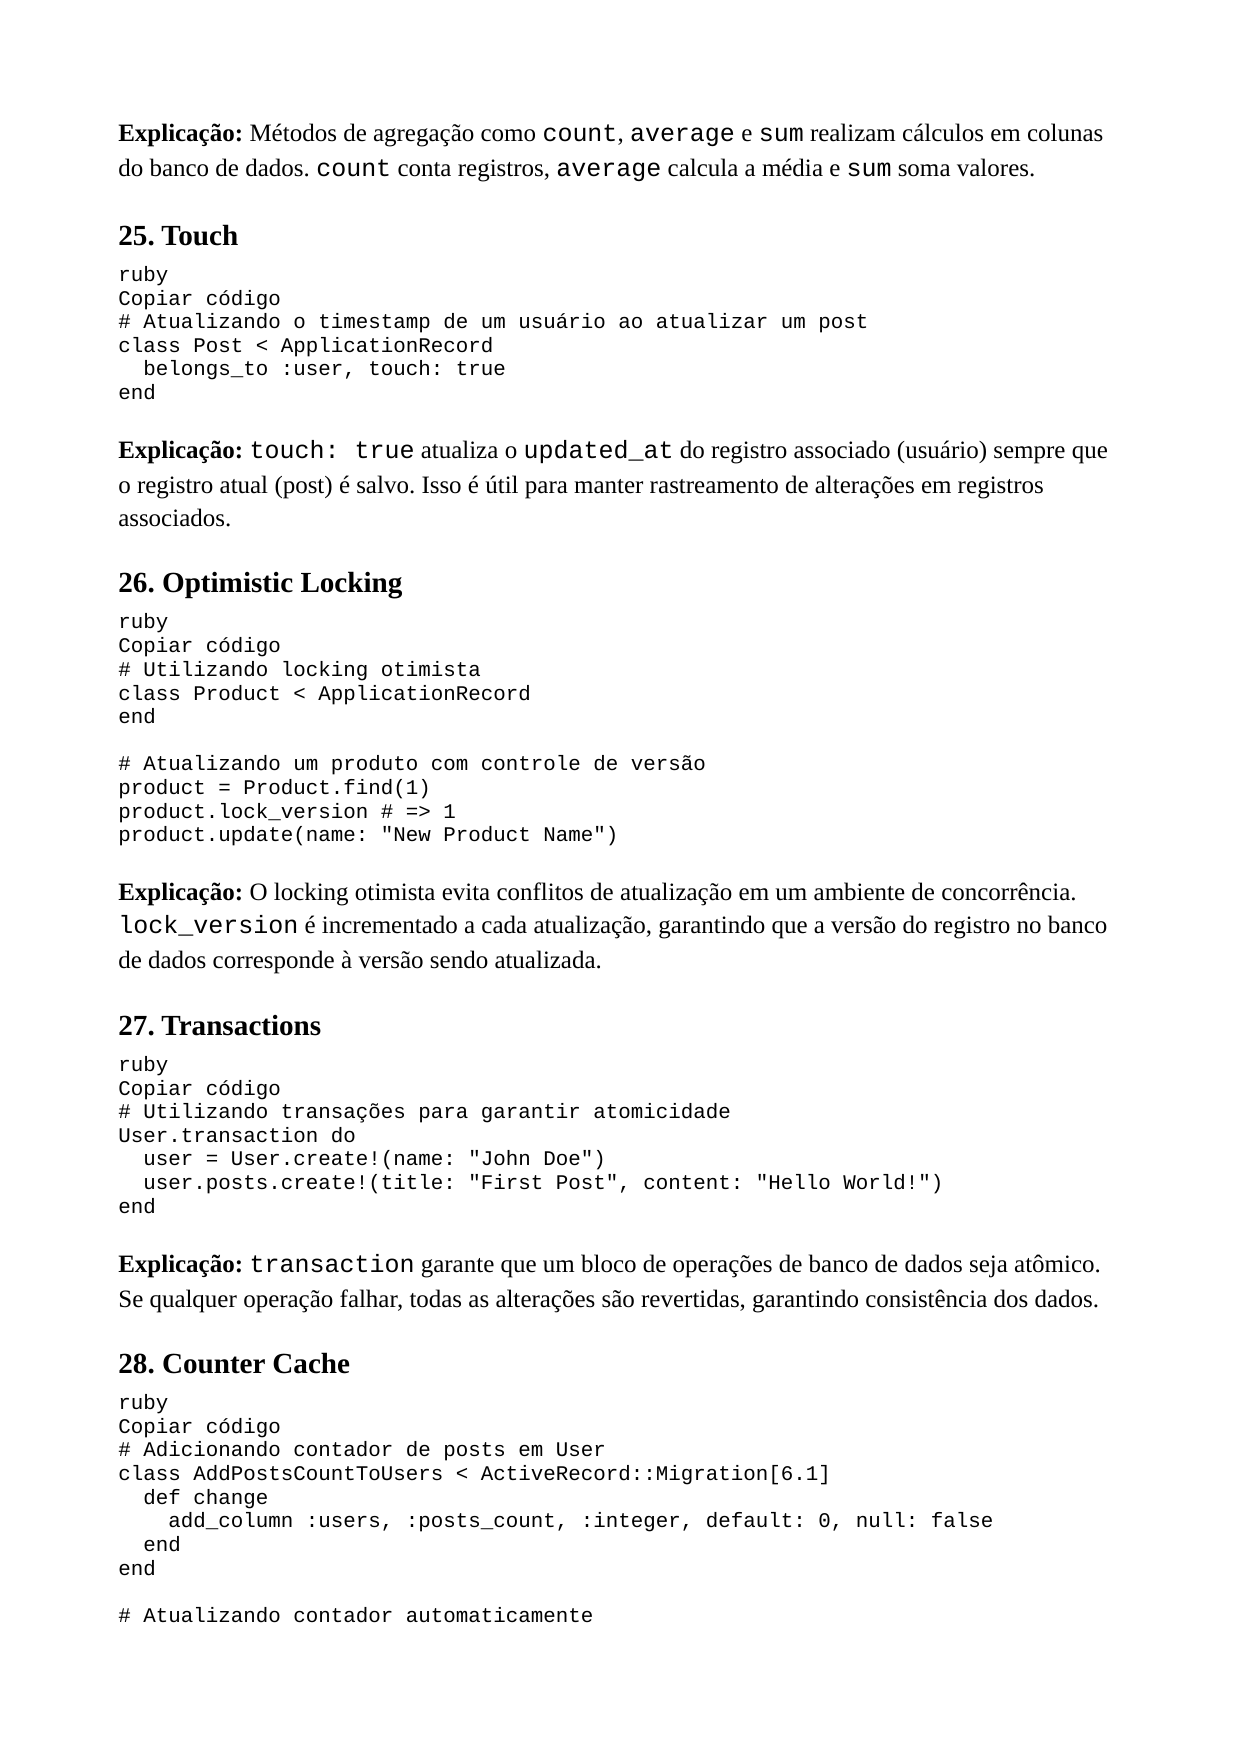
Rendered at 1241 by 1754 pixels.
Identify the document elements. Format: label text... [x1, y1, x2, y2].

text user.posts.create!(title: "First Post", content: "Hello World!") [118, 1172, 1122, 1196]
text class Product < ApplicationRecord [118, 682, 1122, 706]
text Copiar código [118, 287, 1122, 311]
text ruby [118, 612, 1122, 635]
text end [118, 1196, 1122, 1219]
text def change [118, 1487, 1122, 1510]
text class AddPostsCountToUsers < ActiveRecord::Migration[6.1] [118, 1463, 1122, 1487]
text belongs_to :user, touch: true [118, 358, 1122, 382]
text ruby [118, 1392, 1122, 1416]
text Explicação: transaction garante que um bloco de operações de banco de dados seja atômico. Se qualquer operação falhar, todas as alterações são revertidas, garantindo consistência dos dados. [118, 1249, 1122, 1313]
text Copiar código [118, 1077, 1122, 1101]
text Explicação: Métodos de agregação como count, average e sum realizam cálculos em colunas do banco de dados. count conta registros, average calcula a média e sum soma valores. [118, 118, 1122, 184]
text end [118, 1558, 1122, 1581]
subtitle 26. Optimistic Locking [118, 566, 1122, 599]
text end [118, 706, 1122, 730]
text user = User.create!(name: "John Doe") [118, 1148, 1122, 1172]
text # Atualizando contador automaticamente [118, 1605, 1122, 1629]
text Explicação: O locking otimista evita conflitos de atualização em um ambiente de concorrência. lock_version é incrementado a cada atualização, garantindo que a versão do registro no banco de dados corresponde à versão sendo atualizada. [118, 877, 1122, 974]
text ruby [118, 264, 1122, 287]
text product.lock_version # => 1 [118, 801, 1122, 824]
text # Adicionando contador de posts em User [118, 1439, 1122, 1463]
text product.update(name: "New Product Name") [118, 824, 1122, 848]
text # Atualizando um produto com controle de versão [118, 753, 1122, 777]
text class Post < ApplicationRecord [118, 335, 1122, 358]
text Copiar código [118, 1416, 1122, 1439]
text ruby [118, 1054, 1122, 1077]
subtitle 27. Transactions [118, 1008, 1122, 1041]
text end [118, 382, 1122, 406]
subtitle 28. Counter Cache [118, 1346, 1122, 1380]
text # Atualizando o timestamp de um usuário ao atualizar um post [118, 311, 1122, 335]
text User.transaction do [118, 1125, 1122, 1148]
text # Utilizando transações para garantir atomicidade [118, 1101, 1122, 1125]
text end [118, 1534, 1122, 1558]
subtitle 25. Touch [118, 218, 1122, 251]
text add_column :users, :posts_count, :integer, default: 0, null: false [118, 1510, 1122, 1534]
text Explicação: touch: true atualiza o updated_at do registro associado (usuário) sempre que o registro atual (post) é salvo. Isso é útil para manter rastreamento de alterações em registros associados. [118, 435, 1122, 532]
text Copiar código [118, 635, 1122, 659]
text product = Product.find(1) [118, 777, 1122, 801]
text # Utilizando locking otimista [118, 659, 1122, 682]
